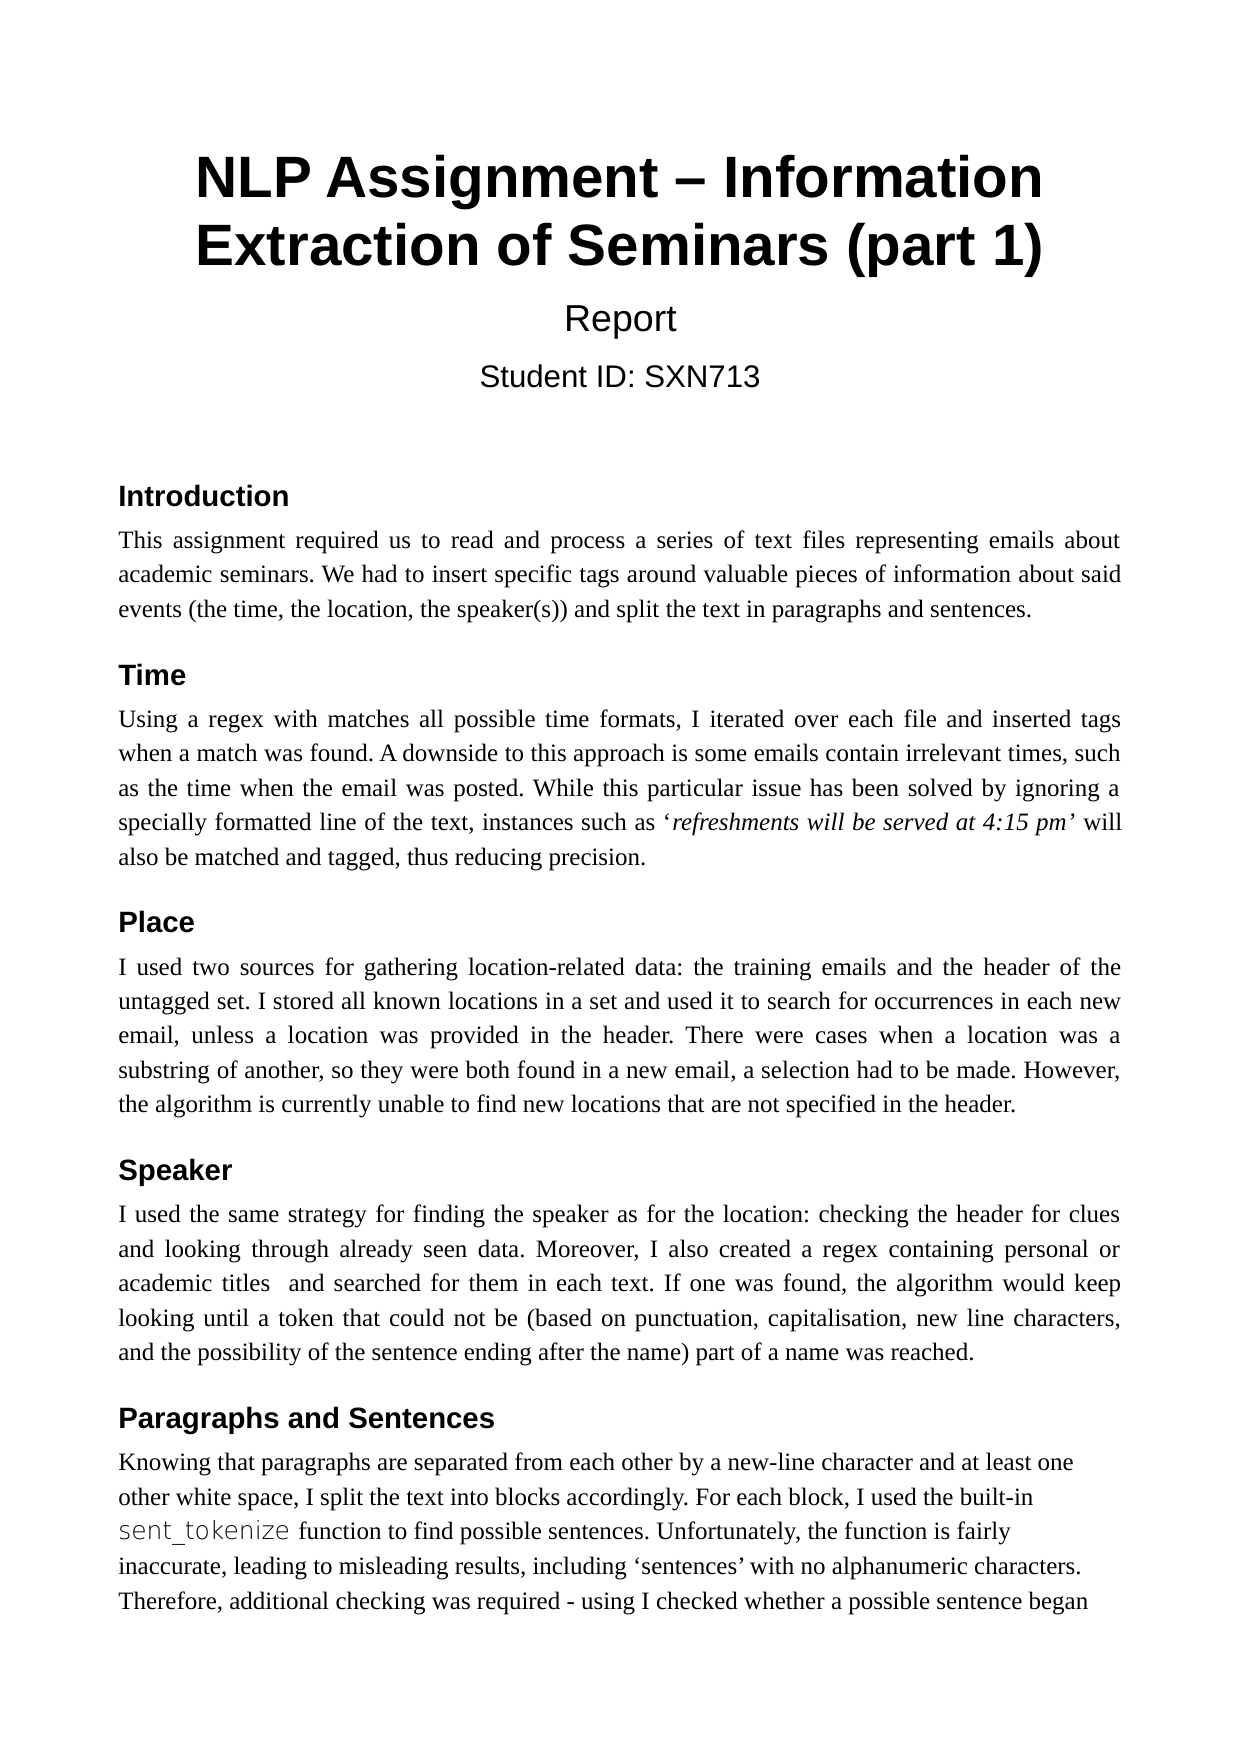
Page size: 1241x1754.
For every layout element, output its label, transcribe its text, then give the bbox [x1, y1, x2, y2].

text I used two sources for gathering location-related data: the training emails and the header of the untagged set. I stored all known locations in a set and used it to search for occurrences in each new email, unless a location was provided in the header. There were cases when a location was a substring of another, so they were both found in a new email, a selection had to be made. However, the algorithm is currently unable to find new locations that are not specified in the header. [118, 952, 1122, 1118]
title NLP Assignment – Information Extraction of Seminars (part 1) [118, 143, 1122, 277]
subtitle Place [118, 905, 1122, 939]
subtitle Report [118, 296, 1122, 339]
text Knowing that paragraphs are separated from each other by a new-line character and at least one other white space, I split the text into blocks accordingly. For each block, I used the built-in sent_tokenize function to find possible sentences. Unfortunately, the function is fairly inaccurate, leading to misleading results, including ‘sentences’ with no alphanumeric characters. Therefore, additional checking was required - using I checked whether a possible sentence began [118, 1447, 1122, 1614]
subtitle Student ID: SXN713 [118, 358, 1122, 394]
subtitle Speaker [118, 1153, 1122, 1187]
subtitle Time [118, 657, 1122, 691]
text I used the same strategy for finding the speaker as for the location: checking the header for clues and looking through already seen data. Moreover, I also created a regex containing personal or academic titles and searched for them in each text. If one was found, the algorithm would keep looking until a token that could not be (based on punctuation, capitalisation, new line characters, and the possibility of the sentence ending after the name) part of a name was reached. [118, 1199, 1122, 1366]
subtitle Introduction [118, 479, 1122, 512]
text Using a regex with matches all possible time formats, I iterated over each file and inserted tags when a match was found. A downside to this approach is some emails contain irrelevant times, such as the time when the email was posted. While this particular issue has been solved by ignoring a specially formatted line of the text, instances such as ‘refreshments will be served at 4:15 pm’ will also be matched and tagged, thus reducing precision. [118, 704, 1122, 870]
subtitle Paragraphs and Sentences [118, 1401, 1122, 1435]
text This assignment required us to read and process a series of text files representing emails about academic seminars. We had to insert specific tags around valuable pieces of information about said events (the time, the location, the speaker(s)) and split the text in paragraphs and sentences. [118, 525, 1122, 623]
